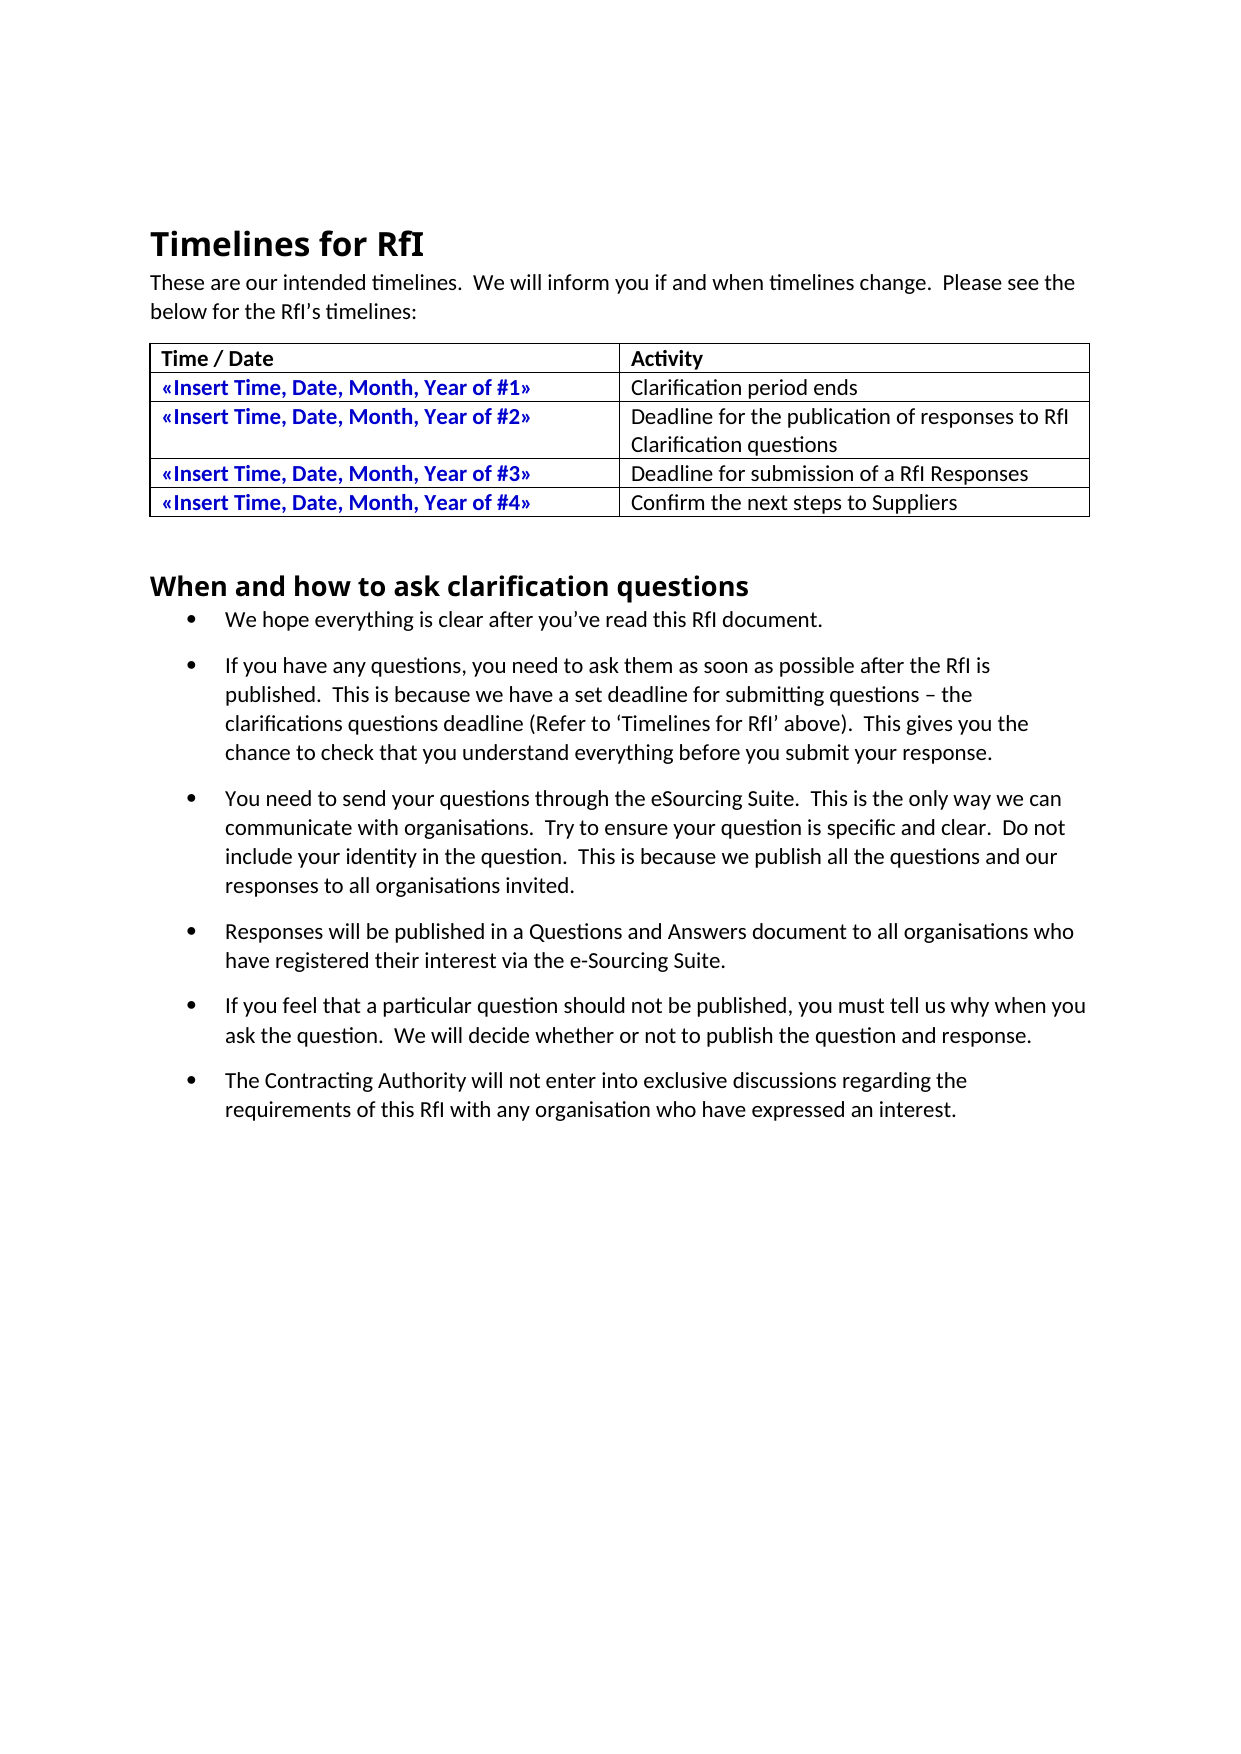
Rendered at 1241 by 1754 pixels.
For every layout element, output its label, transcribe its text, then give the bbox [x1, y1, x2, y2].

table_cell «Insert Time, Date, Month, Year of #2» [151, 402, 619, 458]
table_cell «Insert Time, Date, Month, Year of #3» [151, 459, 619, 487]
list If you feel that a particular question should not be published, you must tell us why when you ask the question. We will decide whether or not to publish the question and response. [187, 992, 1090, 1049]
table_cell Deadline for submission of a RfI Responses [620, 459, 1089, 487]
table_header Time / Date [151, 344, 619, 372]
list If you have any questions, you need to ask them as soon as possible after the RfI is published. This is because we have a set deadline for submitting questions – the clarifications questions deadline (Refer to ‘Timelines for RfI’ above). This gives you the chance to check that you understand everything before you submit your response. [187, 651, 1090, 766]
list We hope everything is clear after you’ve read this RfI document. [187, 605, 1090, 633]
subtitle When and how to ask clarification questions [150, 567, 1090, 604]
text These are our intended timelines. We will inform you if and when timelines change. Please see the below for the RfI’s timelines: [150, 268, 1090, 325]
table_cell Clarification period ends [620, 373, 1089, 401]
list The Contracting Authority will not enter into exclusive discussions regarding the requirements of this RfI with any organisation who have expressed an interest. [187, 1066, 1090, 1123]
table_cell «Insert Time, Date, Month, Year of #1» [151, 373, 619, 401]
table_cell Deadline for the publication of responses to RfI Clarification questions [620, 402, 1089, 458]
table_cell Confirm the next steps to Suppliers [620, 488, 1089, 516]
list Responses will be published in a Questions and Answers document to all organisations who have registered their interest via the e-Sourcing Suite. [187, 917, 1090, 974]
subtitle Timelines for RfI [150, 221, 1090, 266]
table_header Activity [620, 344, 1089, 372]
list You need to send your questions through the eSourcing Suite. This is the only way we can communicate with organisations. Try to ensure your question is specific and clear. Do not include your identity in the question. This is because we publish all the questions and our responses to all organisations invited. [187, 784, 1090, 899]
table_cell «Insert Time, Date, Month, Year of #4» [151, 488, 619, 516]
